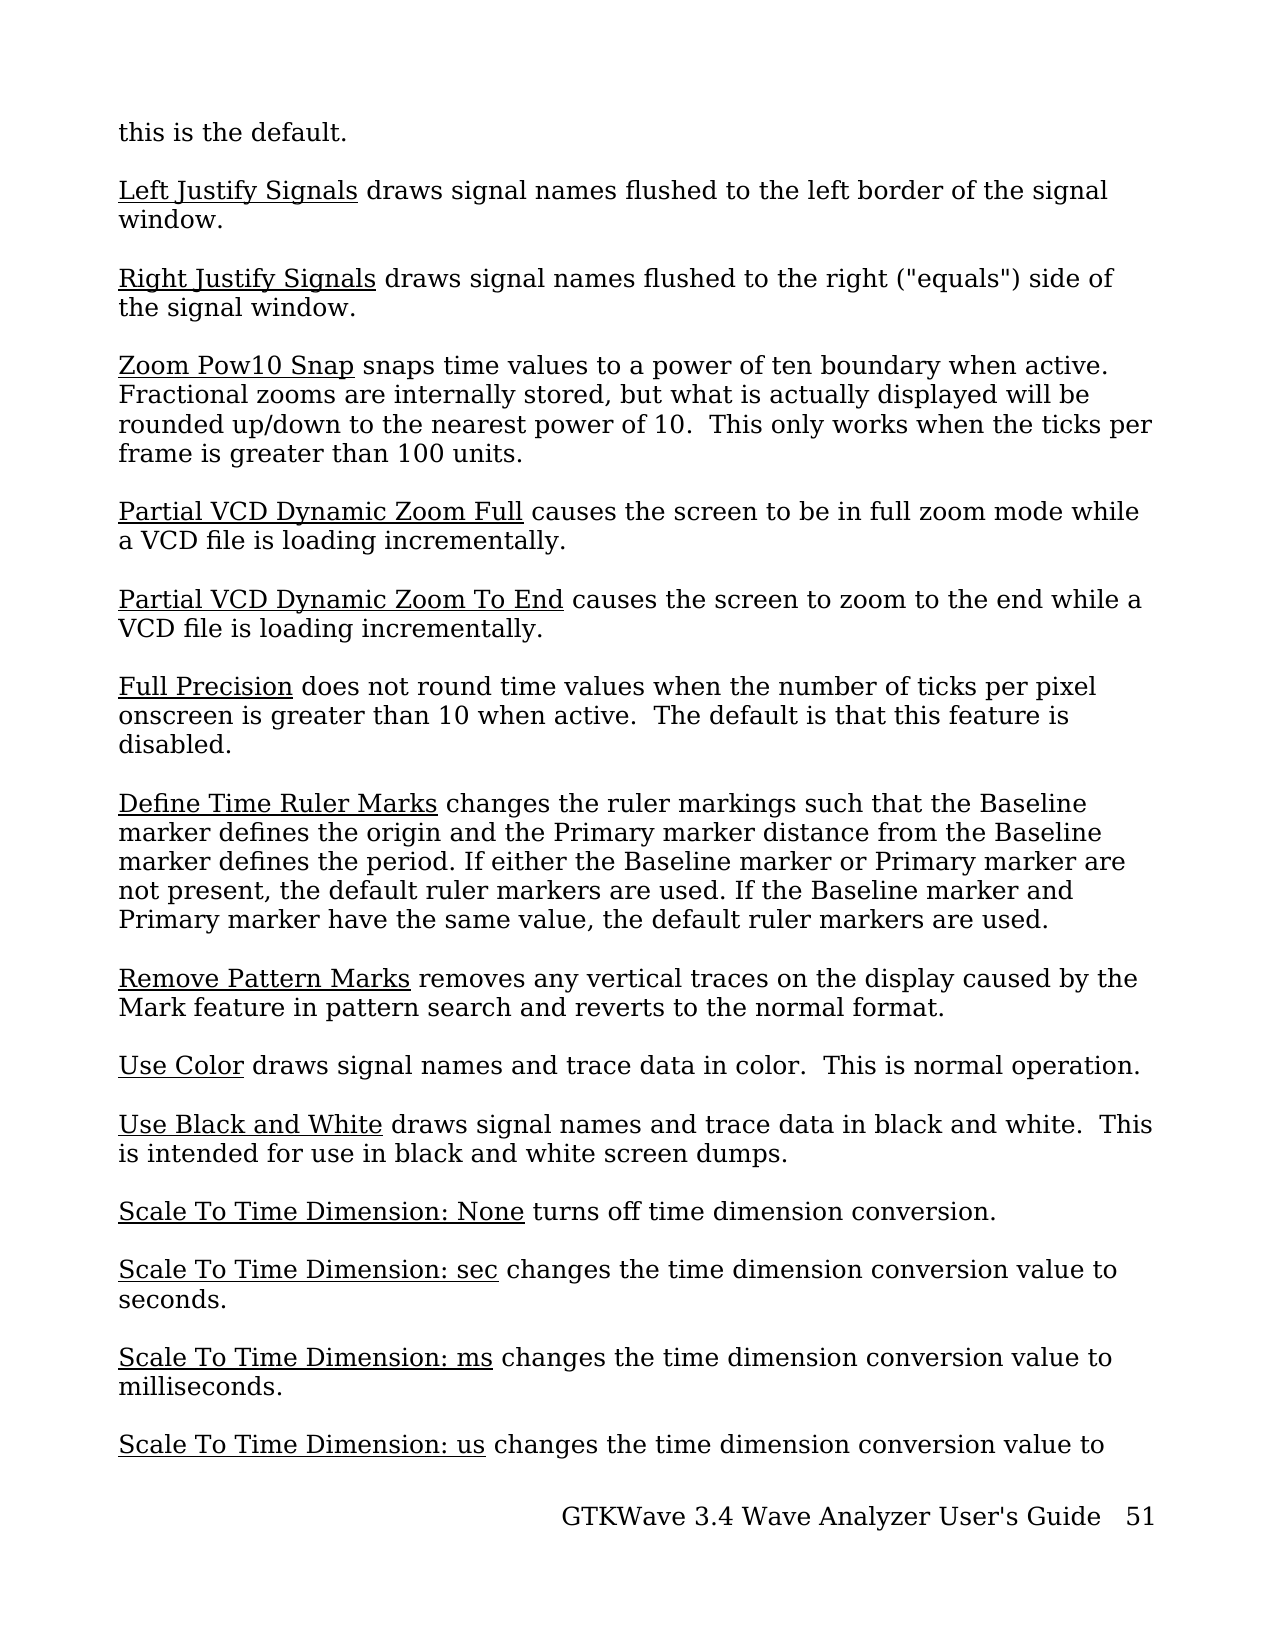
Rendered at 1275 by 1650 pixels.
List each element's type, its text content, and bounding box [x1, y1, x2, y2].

text Zoom Pow10 Snap snaps time values to a power of ten boundary when active. Fractional zooms are internally stored, but what is actually displayed will be rounded up/down to the nearest power of 10. This only works when the ticks per frame is greater than 100 units. [118, 351, 1157, 468]
text Remove Pattern Marks removes any vertical traces on the display caused by the Mark feature in pattern search and reverts to the normal format. [118, 964, 1157, 1022]
text this is the default. [118, 118, 1157, 147]
text Partial VCD Dynamic Zoom To End causes the screen to zoom to the end while a VCD file is loading incrementally. [118, 585, 1157, 643]
text Use Color draws signal names and trace data in color. This is normal operation. [118, 1051, 1157, 1081]
text Scale To Time Dimension: ms changes the time dimension conversion value to milliseconds. [118, 1343, 1157, 1401]
text Use Black and White draws signal names and trace data in black and white. This is intended for use in black and white screen dumps. [118, 1110, 1157, 1168]
text Partial VCD Dynamic Zoom Full causes the screen to be in full zoom mode while a VCD file is loading incrementally. [118, 497, 1157, 556]
text Left Justify Signals draws signal names flushed to the left border of the signal window. [118, 176, 1157, 235]
text Scale To Time Dimension: None turns off time dimension conversion. [118, 1197, 1157, 1226]
text Full Precision does not round time values when the number of ticks per pixel onscreen is greater than 10 when active. The default is that this feature is disabled. [118, 672, 1157, 760]
text Define Time Ruler Marks changes the ruler markings such that the Baseline marker defines the origin and the Primary marker distance from the Baseline marker defines the period. If either the Baseline marker or Primary marker are not present, the default ruler markers are used. If the Baseline marker and Primary marker have the same value, the default ruler markers are used. [118, 789, 1157, 935]
text Scale To Time Dimension: us changes the time dimension conversion value to [118, 1431, 1157, 1460]
text Scale To Time Dimension: sec changes the time dimension conversion value to seconds. [118, 1256, 1157, 1314]
text Right Justify Signals draws signal names flushed to the right ("equals") side of the signal window. [118, 264, 1157, 322]
